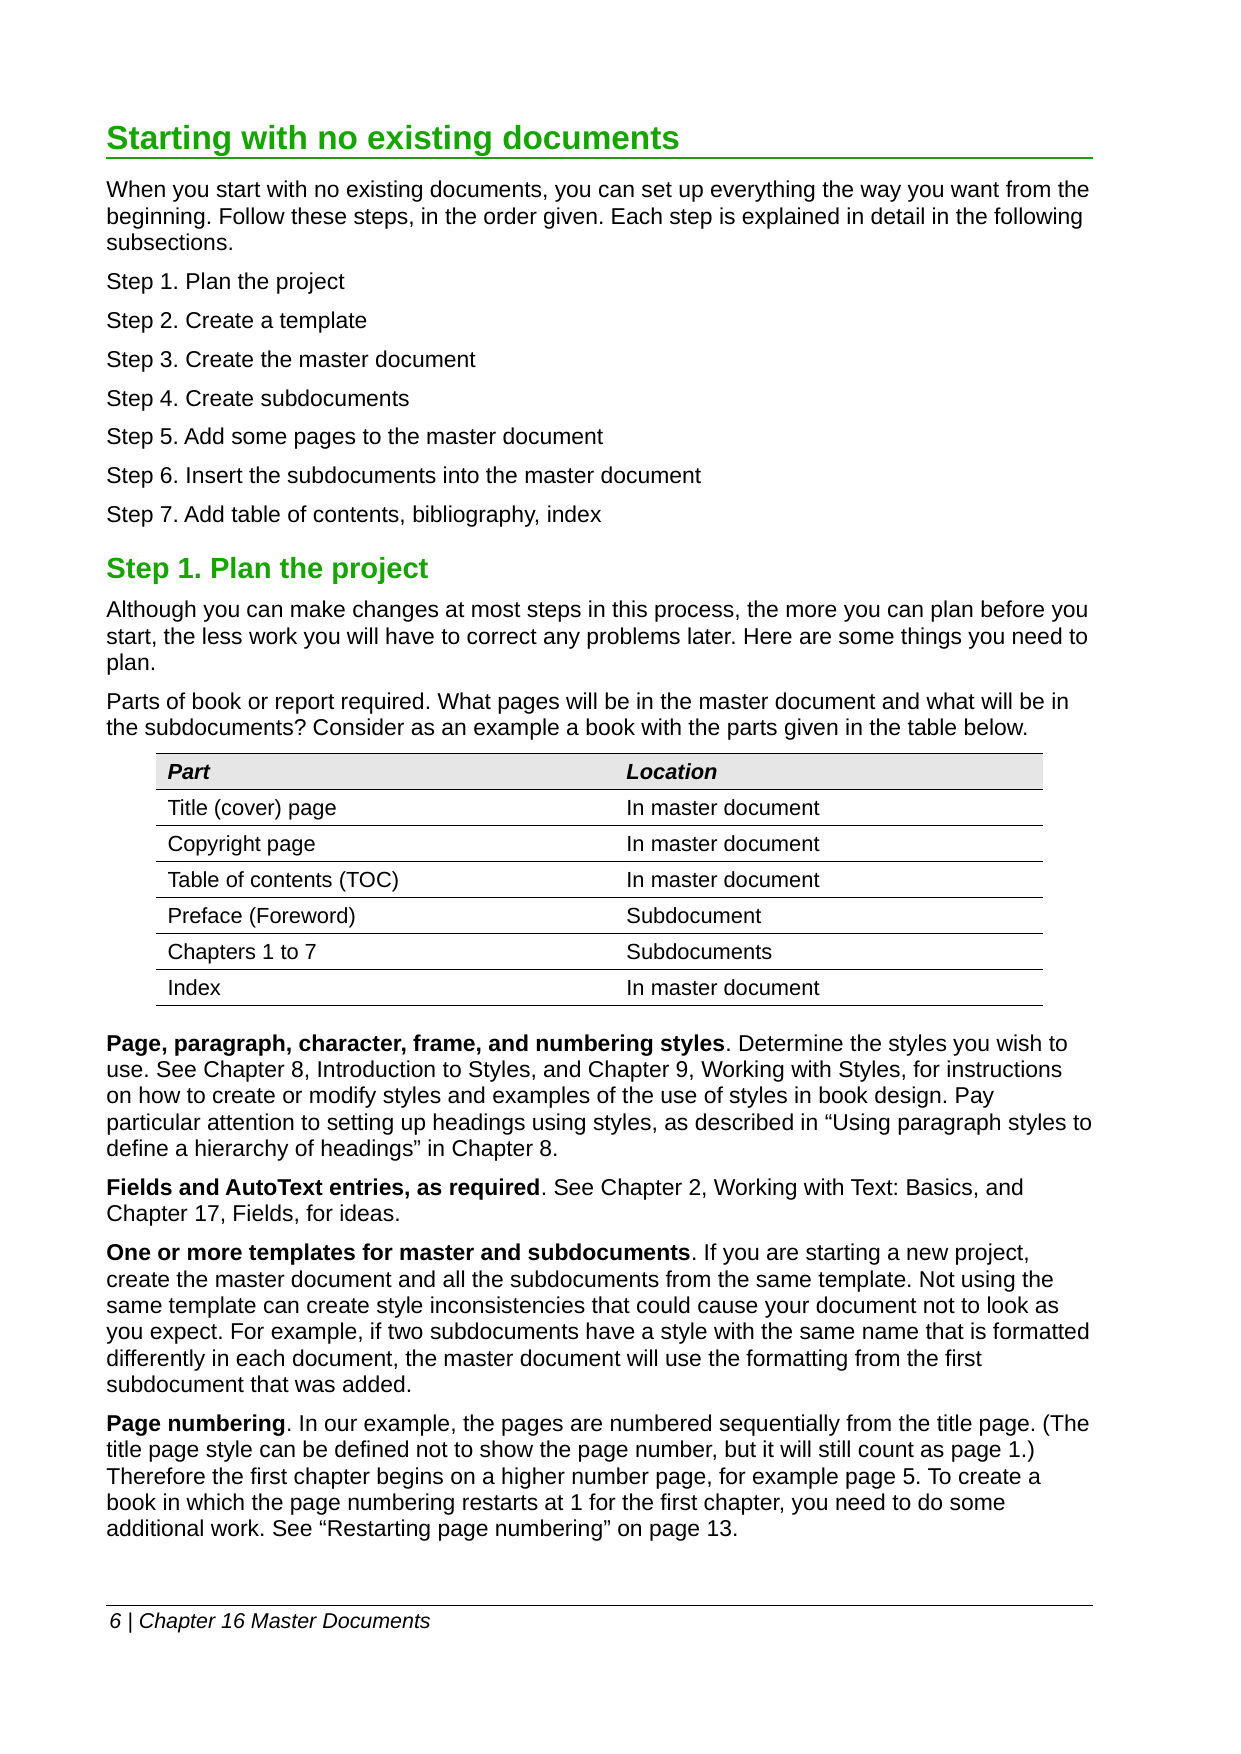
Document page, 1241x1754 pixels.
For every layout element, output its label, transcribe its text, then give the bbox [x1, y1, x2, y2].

subtitle Step 1. Plan the project [106, 551, 1093, 584]
table_cell In master document [614, 790, 1043, 825]
text Step 4. Create subdocuments [106, 384, 1093, 411]
table_cell Preface (Foreword) [156, 898, 614, 933]
text Step 2. Create a template [106, 307, 1093, 333]
text Step 6. Insert the subdocuments into the master document [106, 462, 1093, 488]
text Parts of book or report required. What pages will be in the master document and what will be in the subdocuments? Consider as an example a book with the parts given in the table below. [106, 688, 1093, 741]
table_cell Subdocuments [614, 934, 1043, 969]
table_cell Chapters 1 to 7 [156, 934, 614, 969]
table_cell In master document [614, 826, 1043, 861]
table_cell Index [156, 970, 614, 1005]
table_cell Table of contents (TOC) [156, 862, 614, 897]
table_cell Copyright page [156, 826, 614, 861]
text One or more templates for master and subdocuments. If you are starting a new project, create the master document and all the subdocuments from the same template. Not using the same template can create style inconsistencies that could cause your document not to look as you expect. For example, if two subdocuments have a style with the same name that is formatted differently in each document, the master document will use the formatting from the first subdocument that was added. [106, 1239, 1093, 1397]
text Page numbering. In our example, the pages are numbered sequentially from the title page. (The title page style can be defined not to show the page number, but it will still count as page 1.) Therefore the first chapter begins on a higher number page, for example page 5. To create a book in which the page numbering restarts at 1 for the first chapter, you need to do some additional work. See “Restarting page numbering” on page 13. [106, 1410, 1093, 1542]
list Although you can make changes at most steps in this process, the more you can plan before you start, the less work you will have to correct any problems later. Here are some things you need to plan. [106, 596, 1093, 675]
text When you start with no existing documents, you can set up everything the way you want from the beginning. Follow these steps, in the order given. Each step is explained in detail in the following subsections. [106, 176, 1093, 255]
subtitle Starting with no existing documents [106, 118, 1093, 157]
table_cell In master document [614, 970, 1043, 1005]
text Fields and AutoText entries, as required. See Chapter 2, Working with Text: Basics, and Chapter 17, Fields, for ideas. [106, 1174, 1093, 1227]
table_header Location [614, 754, 1043, 789]
table_cell Title (cover) page [156, 790, 614, 825]
table_header Part [156, 754, 614, 789]
text Page, paragraph, character, frame, and numbering styles. Determine the styles you wish to use. See Chapter 8, Introduction to Styles, and Chapter 9, Working with Styles, for instructions on how to create or modify styles and examples of the use of styles in book design. Pay particular attention to setting up headings using styles, as described in “Using paragraph styles to define a hierarchy of headings” in Chapter 8. [106, 1030, 1093, 1162]
text Step 3. Create the master document [106, 346, 1093, 372]
text Step 1. Plan the project [106, 268, 1093, 294]
text Step 7. Add table of contents, bibliography, index [106, 501, 1093, 527]
text Step 5. Add some pages to the master document [106, 423, 1093, 450]
table_cell In master document [614, 862, 1043, 897]
table_cell Subdocument [614, 898, 1043, 933]
